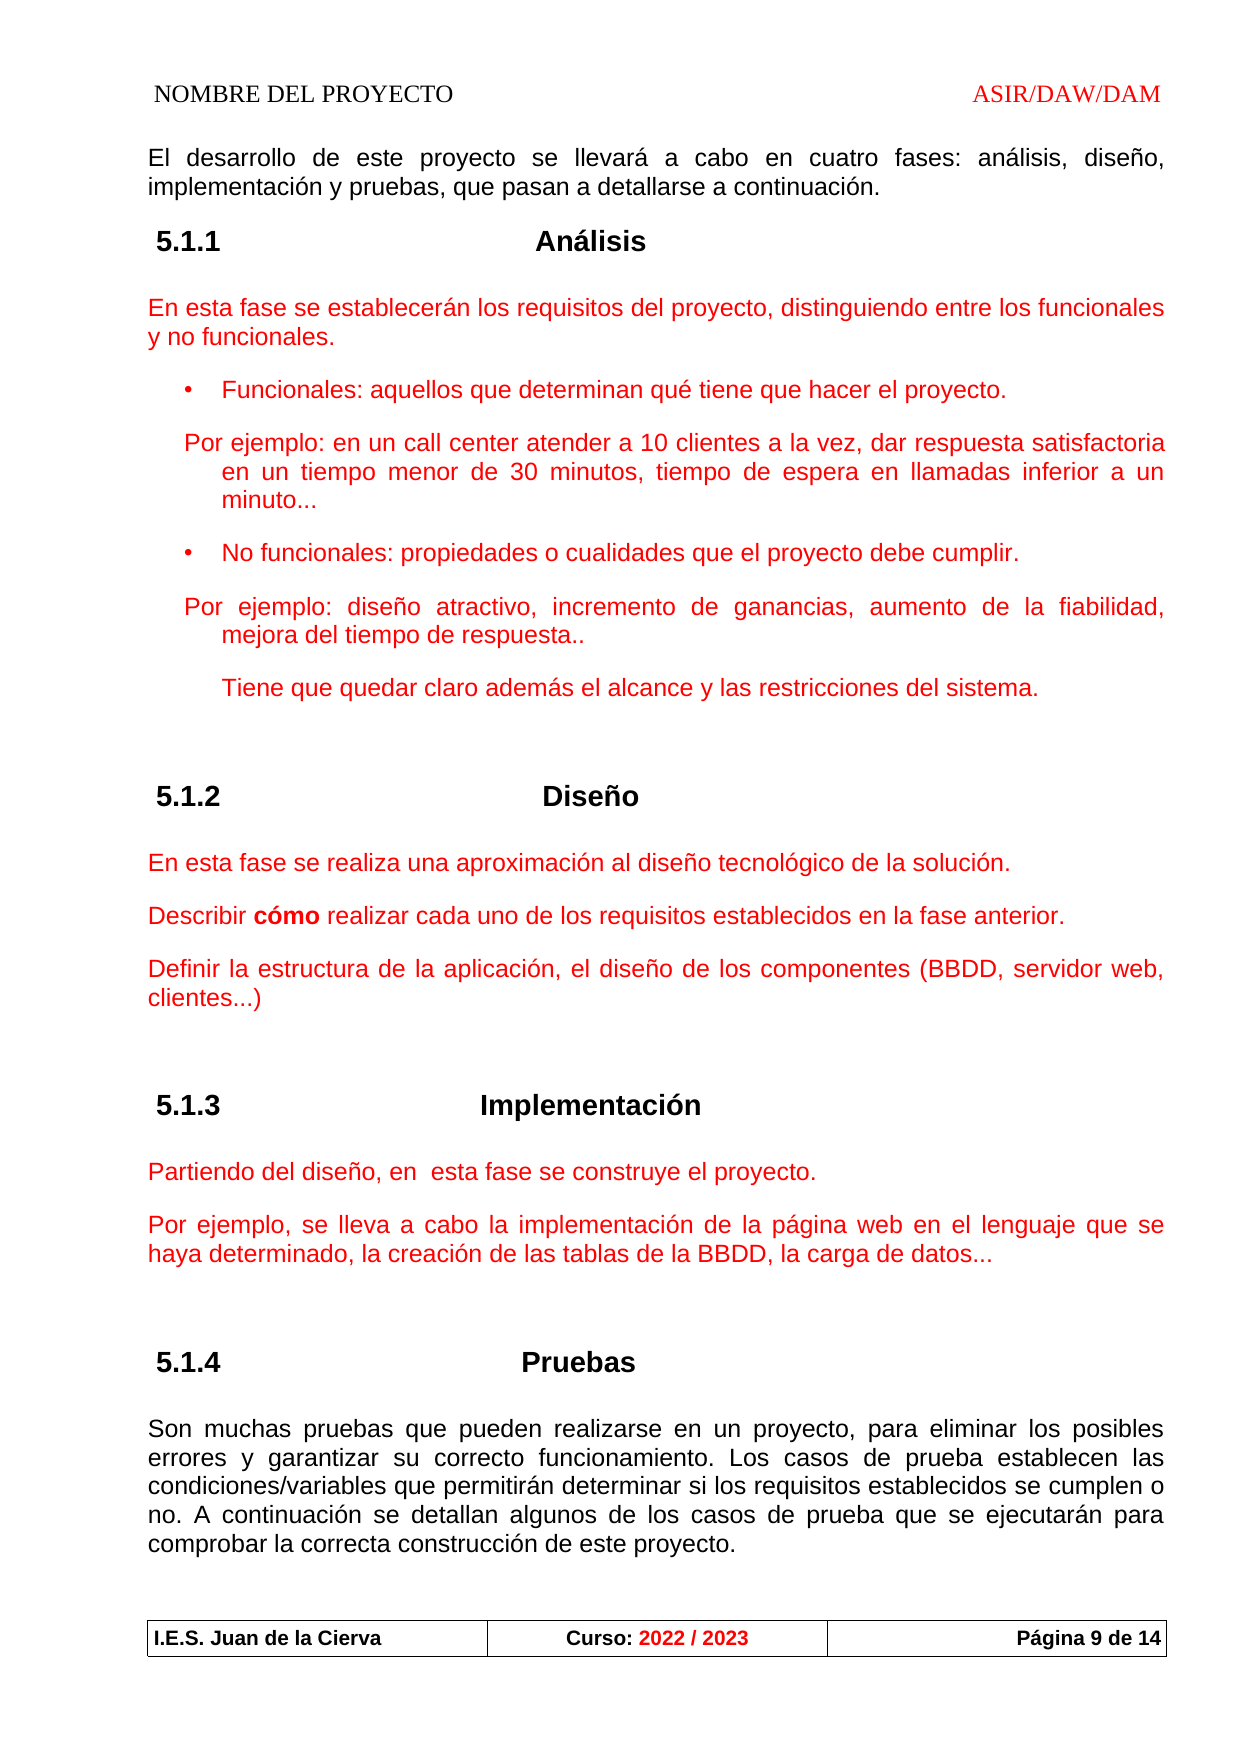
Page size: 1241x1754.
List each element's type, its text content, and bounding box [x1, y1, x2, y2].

text El desarrollo de este proyecto se llevará a cabo en cuatro fases: análisis, diseño, implementación y pruebas, que pasan a detallarse a continuación. [148, 143, 1167, 200]
subtitle Implementación [148, 1088, 1167, 1122]
subtitle Pruebas [148, 1345, 1167, 1378]
text En esta fase se establecerán los requisitos del proyecto, distinguiendo entre los funcionales y no funcionales. [148, 293, 1167, 351]
list No funcionales: propiedades o cualidades que el proyecto debe cumplir. [184, 538, 1167, 567]
text Por ejemplo: diseño atractivo, incremento de ganancias, aumento de la fiabilidad, mejora del tiempo de respuesta.. [184, 591, 1167, 649]
subtitle Diseño [148, 779, 1167, 812]
text Tiene que quedar claro además el alcance y las restricciones del sistema. [221, 673, 1167, 702]
subtitle Análisis [148, 224, 1167, 258]
text Por ejemplo: en un call center atender a 10 clientes a la vez, dar respuesta satisfactoria en un tiempo menor de 30 minutos, tiempo de espera en llamadas inferior a un minuto... [184, 428, 1167, 514]
text Describir cómo realizar cada uno de los requisitos establecidos en la fase anterior. [148, 901, 1167, 929]
text Son muchas pruebas que pueden realizarse en un proyecto, para eliminar los posibles errores y garantizar su correcto funcionamiento. Los casos de prueba establecen las condiciones/variables que permitirán determinar si los requisitos establecidos se cumplen o no. A continuación se detallan algunos de los casos de prueba que se ejecutarán para comprobar la correcta construcción de este proyecto. [148, 1414, 1167, 1557]
text En esta fase se realiza una aproximación al diseño tecnológico de la solución. [148, 848, 1167, 877]
text Por ejemplo, se lleva a cabo la implementación de la página web en el lenguaje que se haya determinado, la creación de las tablas de la BBDD, la carga de datos... [148, 1210, 1167, 1268]
text Definir la estructura de la aplicación, el diseño de los componentes (BBDD, servidor web, clientes...) [148, 954, 1167, 1011]
text Partiendo del diseño, en esta fase se construye el proyecto. [148, 1157, 1167, 1186]
list Funcionales: aquellos que determinan qué tiene que hacer el proyecto. [184, 375, 1167, 404]
